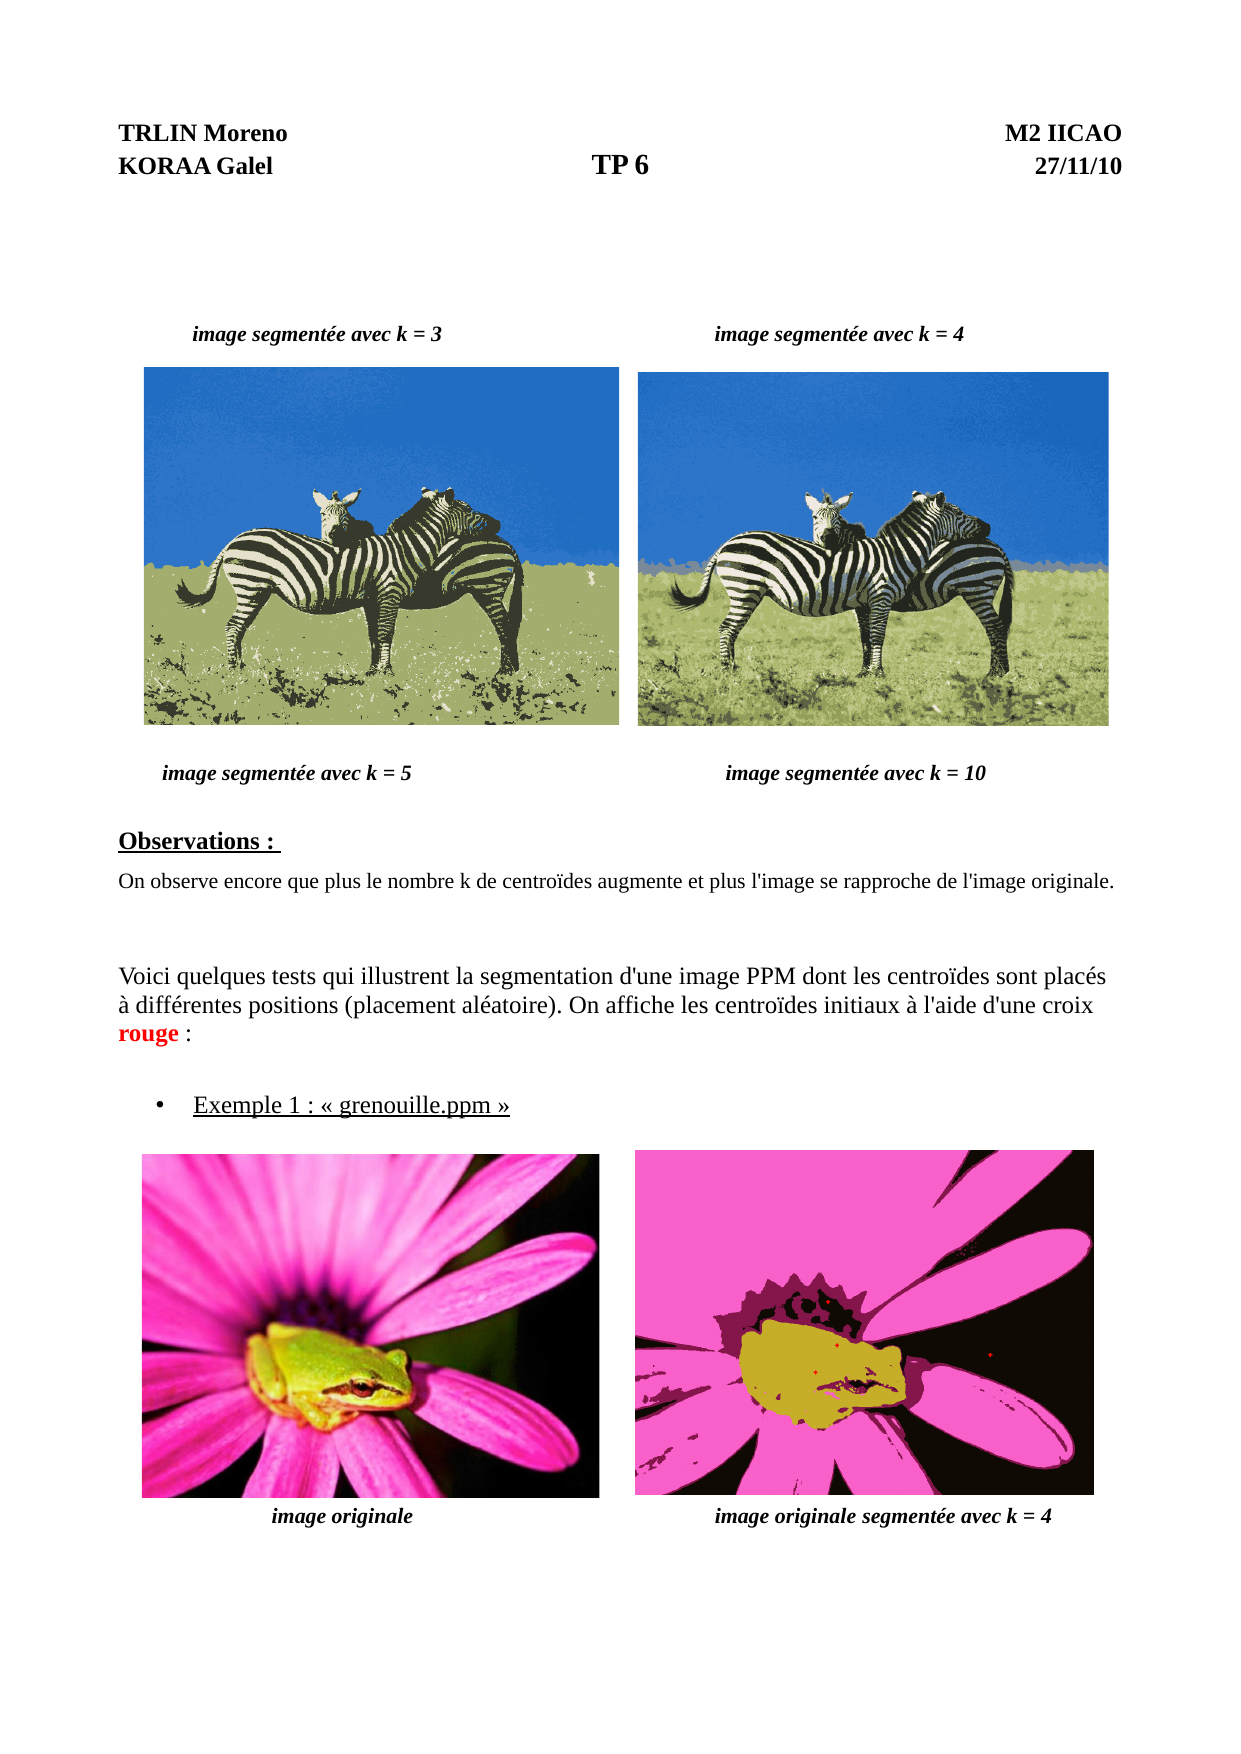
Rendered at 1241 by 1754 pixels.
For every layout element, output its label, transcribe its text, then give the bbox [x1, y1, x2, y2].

text Voici quelques tests qui illustrent la segmentation d'une image PPM dont les centroïdes sont placés à différentes positions (placement aléatoire). On affiche les centroïdes initiaux à l'aide d'une croix rouge : [118, 961, 1122, 1047]
picture [635, 1150, 1094, 1495]
text image originale image originale segmentée avec k = 4 [118, 1503, 1122, 1528]
picture [637, 372, 1109, 726]
text image segmentée avec k = 3 image segmentée avec k = 4 [118, 321, 1122, 347]
text Observations : [118, 826, 1122, 855]
list Exemple 1 : « grenouille.ppm » [156, 1090, 1122, 1119]
picture [141, 1154, 600, 1498]
picture [143, 367, 620, 725]
text image segmentée avec k = 5 image segmentée avec k = 10 [118, 760, 1122, 785]
text On observe encore que plus le nombre k de centroïdes augmente et plus l'image se rapproche de l'image originale. [118, 868, 1122, 893]
